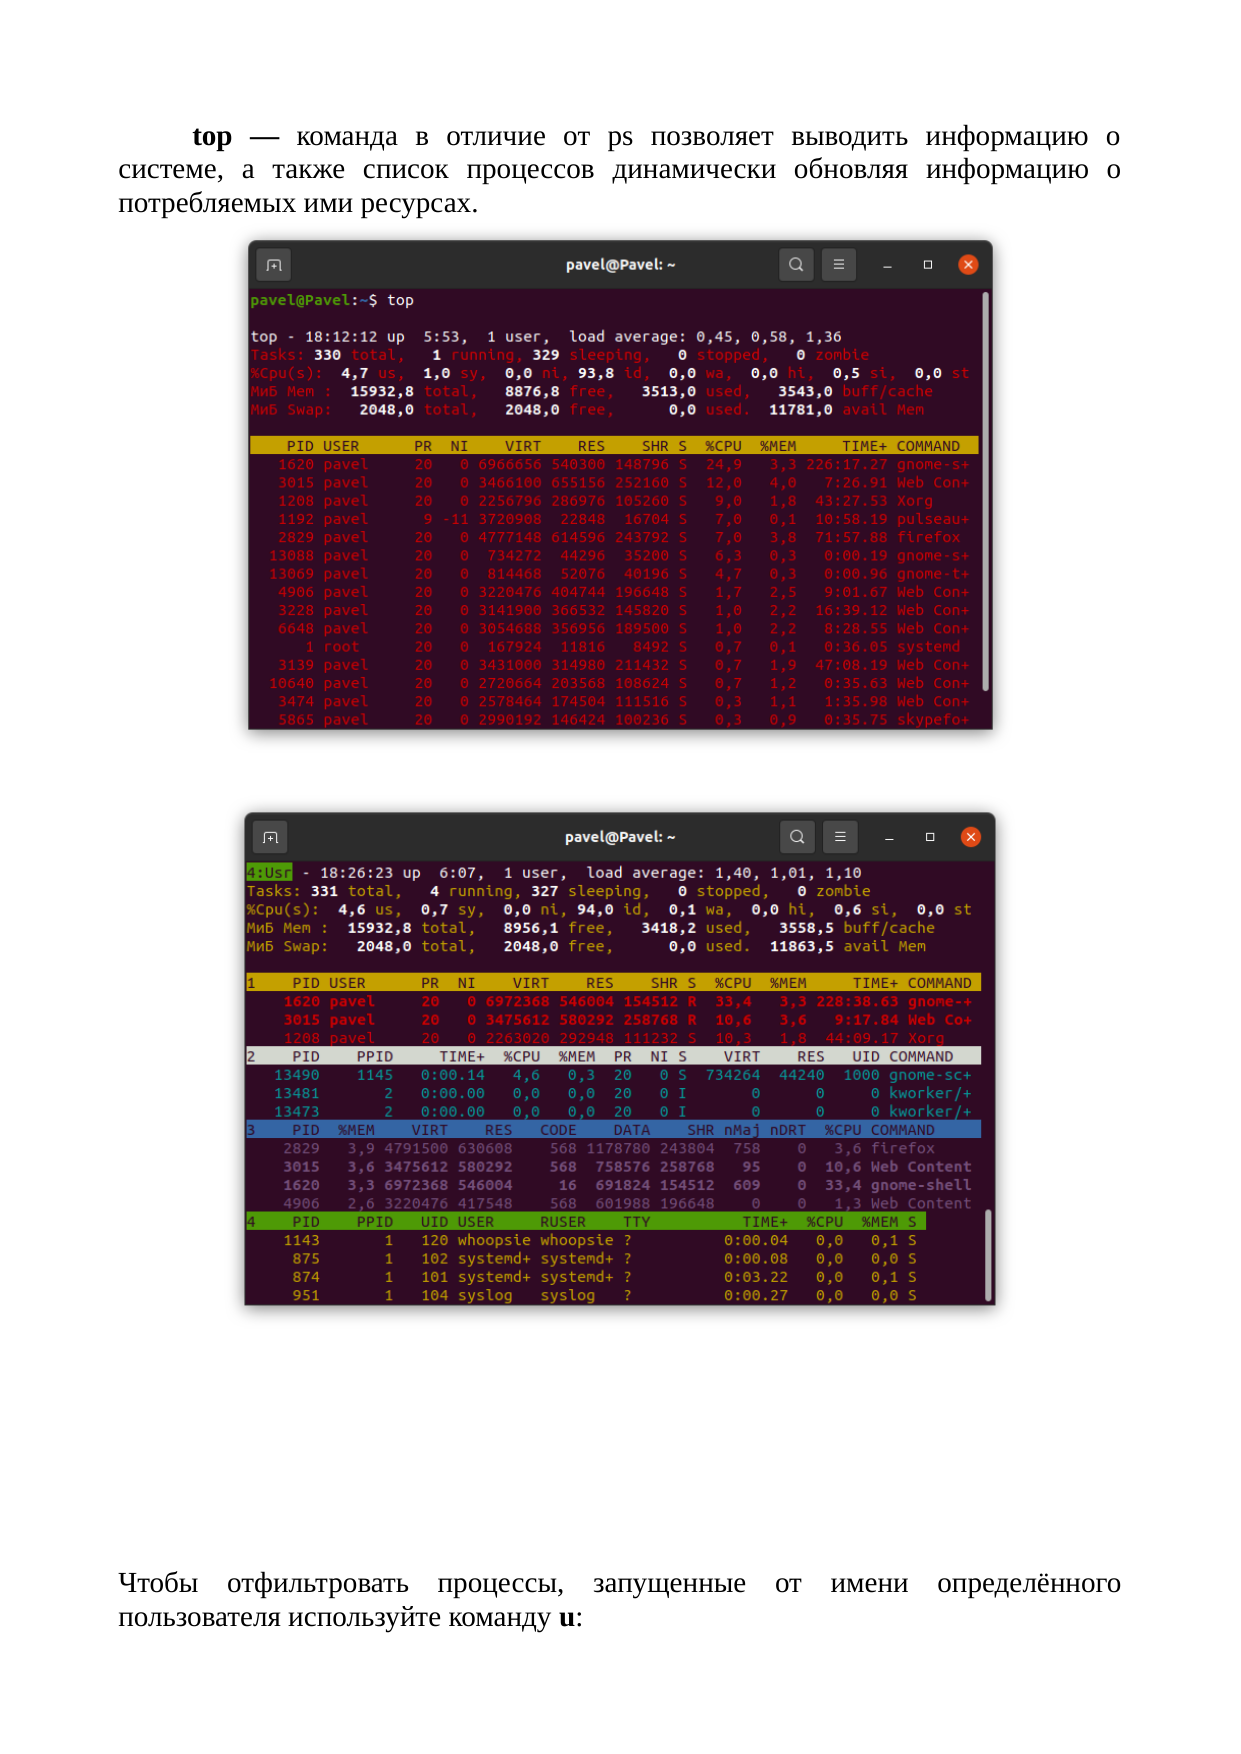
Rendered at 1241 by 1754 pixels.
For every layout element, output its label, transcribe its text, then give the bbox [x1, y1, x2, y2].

picture [219, 790, 1021, 1334]
text top — команда в отличие от ps позволяет выводить информацию о системе, а также список процессов динамически обновляя информацию о потребляемых ими ресурсах. [118, 118, 1122, 219]
picture [223, 218, 1018, 758]
text Чтобы отфильтровать процессы, запущенные от имени определённого пользователя используйте команду u: [118, 1566, 1122, 1633]
